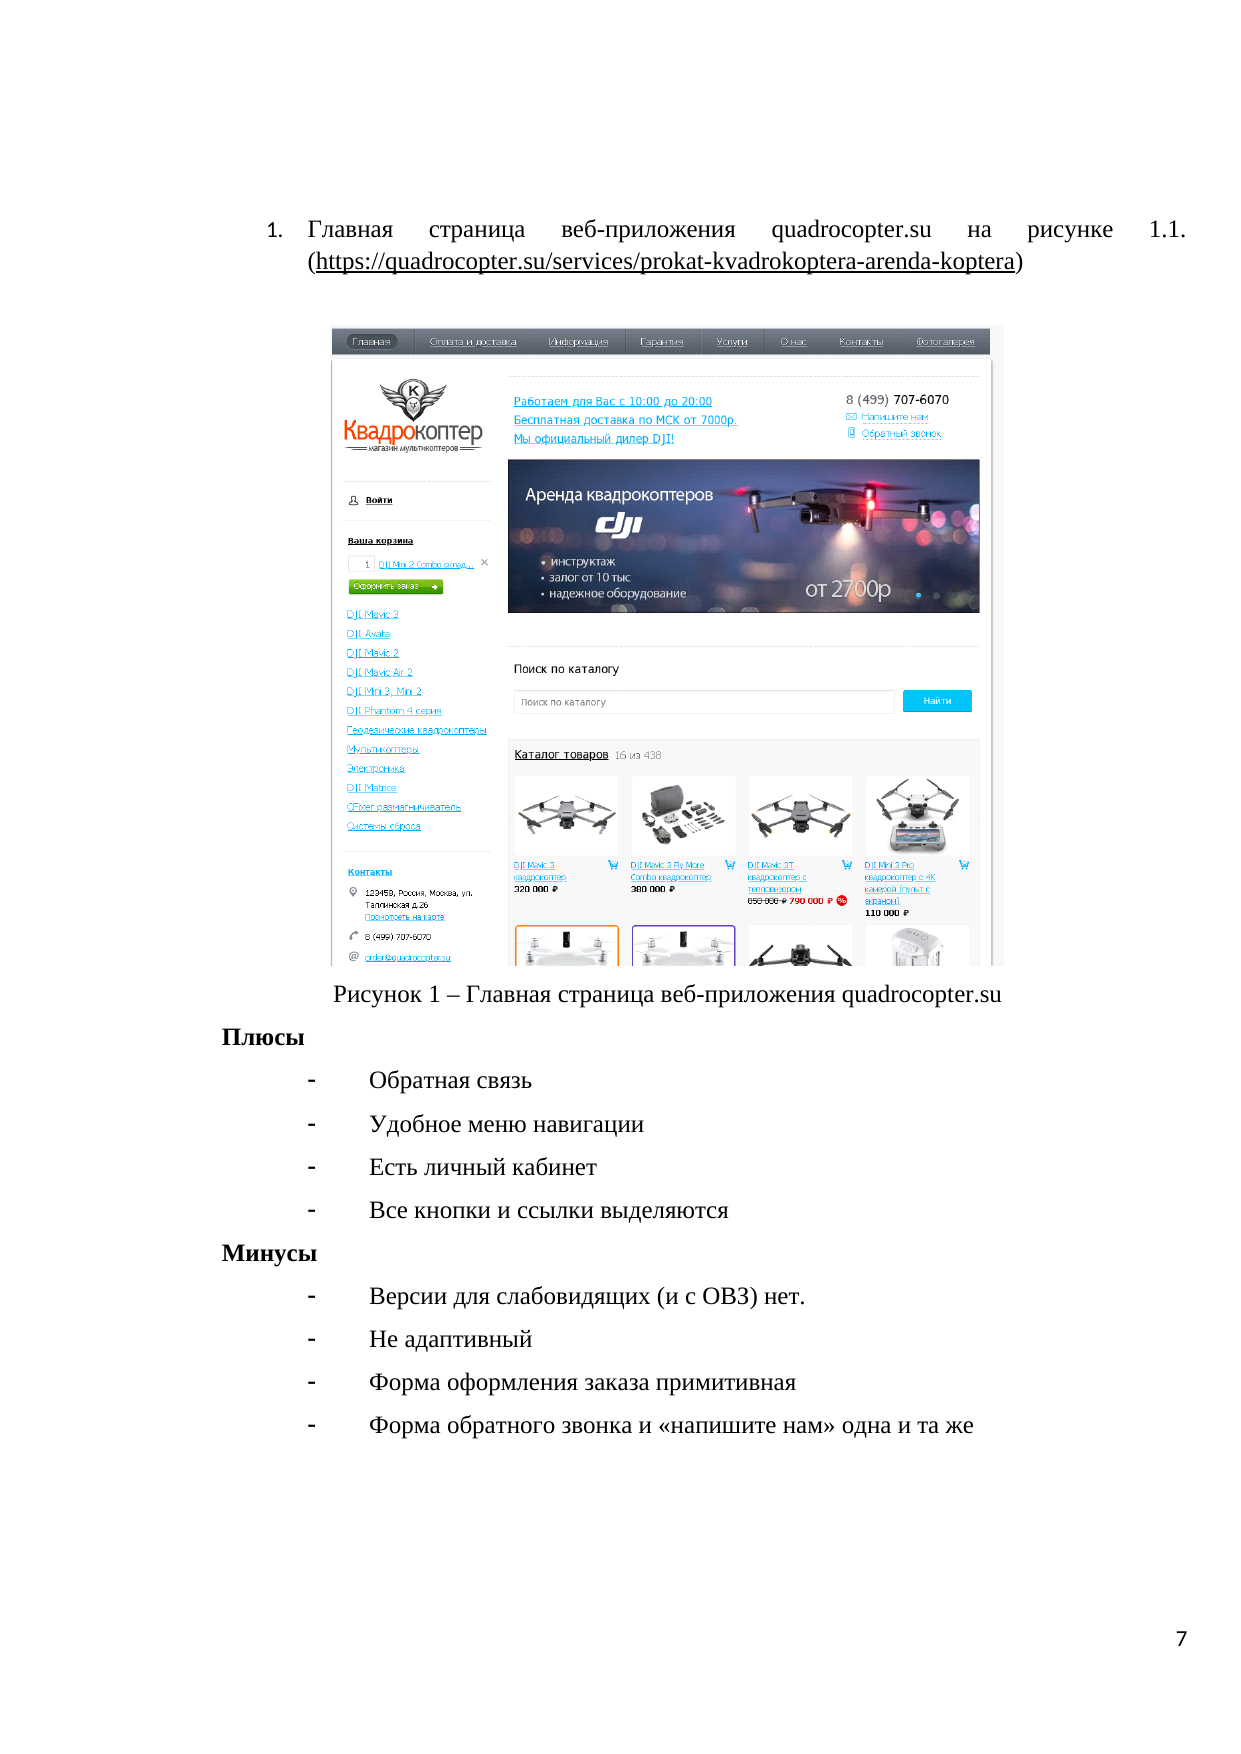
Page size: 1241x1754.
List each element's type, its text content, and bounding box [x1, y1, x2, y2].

list Обратная связь [266, 1066, 1187, 1094]
list Все кнопки и ссылки выделяются [266, 1195, 1187, 1224]
text Плюсы [148, 1022, 1187, 1051]
list Версии для слабовидящих (и с ОВЗ) нет. [266, 1281, 1187, 1310]
text Минусы [148, 1238, 1187, 1267]
list Главная страница веб-приложения quadrocopter.su на рисунке 1.1.(https://quadrocopter.su/services/prokat-kvadrokoptera-arenda-koptera) [266, 214, 1187, 275]
text Рисунок 1 – Главная страница веб-приложения quadrocopter.su [148, 979, 1187, 1008]
list Форма обратного звонка и «напишите нам» одна и та же [266, 1411, 1187, 1439]
list Форма оформления заказа примитивная [266, 1367, 1187, 1396]
list Есть личный кабинет [266, 1152, 1187, 1181]
list Удобное меню навигации [266, 1109, 1187, 1137]
list Не адаптивный [266, 1324, 1187, 1353]
